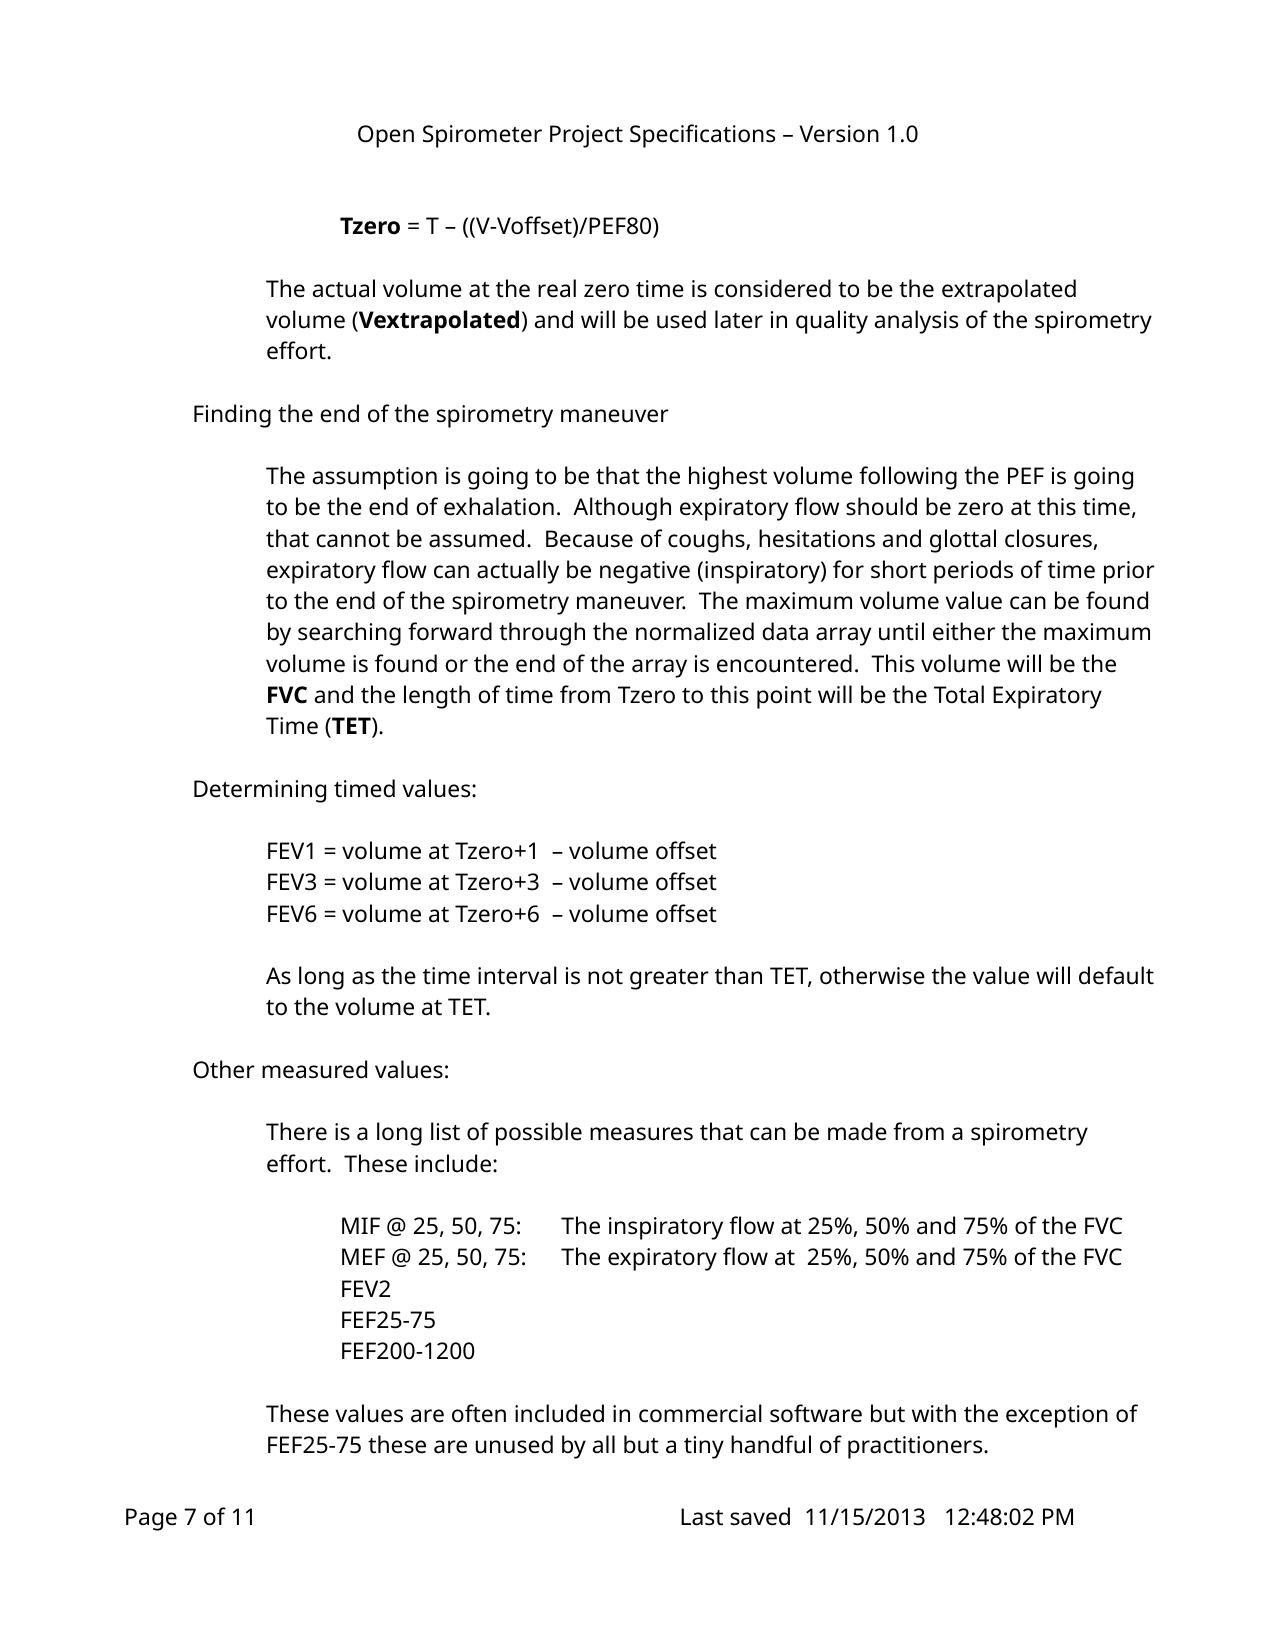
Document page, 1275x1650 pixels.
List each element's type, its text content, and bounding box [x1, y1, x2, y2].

text These values are often included in commercial software but with the exception of FEF25-75 these are unused by all but a tiny handful of practitioners. [266, 1398, 1157, 1460]
text There is a long list of possible measures that can be made from a spirometry effort. These include: [266, 1116, 1157, 1179]
text MEF @ 25, 50, 75: The expiratory flow at 25%, 50% and 75% of the FVC [340, 1241, 1157, 1273]
text MIF @ 25, 50, 75: The inspiratory flow at 25%, 50% and 75% of the FVC [340, 1210, 1157, 1241]
text Other measured values: [192, 1054, 1157, 1085]
text Tzero = T – ((V-Voffset)/PEF80) [266, 210, 1157, 241]
text FEV6 = volume at Tzero+6 – volume offset [192, 898, 1157, 929]
text As long as the time interval is not greater than TET, otherwise the value will default to the volume at TET. [266, 960, 1157, 1023]
text FEF25-75 [340, 1304, 1157, 1335]
text Finding the end of the spirometry maneuver [192, 398, 1157, 429]
text The actual volume at the real zero time is considered to be the extrapolated volume (Vextrapolated) and will be used later in quality analysis of the spirometry effort. [266, 273, 1157, 366]
text FEV1 = volume at Tzero+1 – volume offset [192, 835, 1157, 866]
text FEV2 [340, 1273, 1157, 1304]
text FEF200-1200 [340, 1335, 1157, 1366]
text The assumption is going to be that the highest volume following the PEF is going to be the end of exhalation. Although expiratory flow should be zero at this time, that cannot be assumed. Because of coughs, hesitations and glottal closures, expiratory flow can actually be negative (inspiratory) for short periods of time prior to the end of the spirometry maneuver. The maximum volume value can be found by searching forward through the normalized data array until either the maximum volume is found or the end of the array is encountered. This volume will be the FVC and the length of time from Tzero to this point will be the Total Expiratory Time (TET). [266, 460, 1157, 741]
text Determining timed values: [192, 773, 1157, 804]
text FEV3 = volume at Tzero+3 – volume offset [192, 866, 1157, 898]
